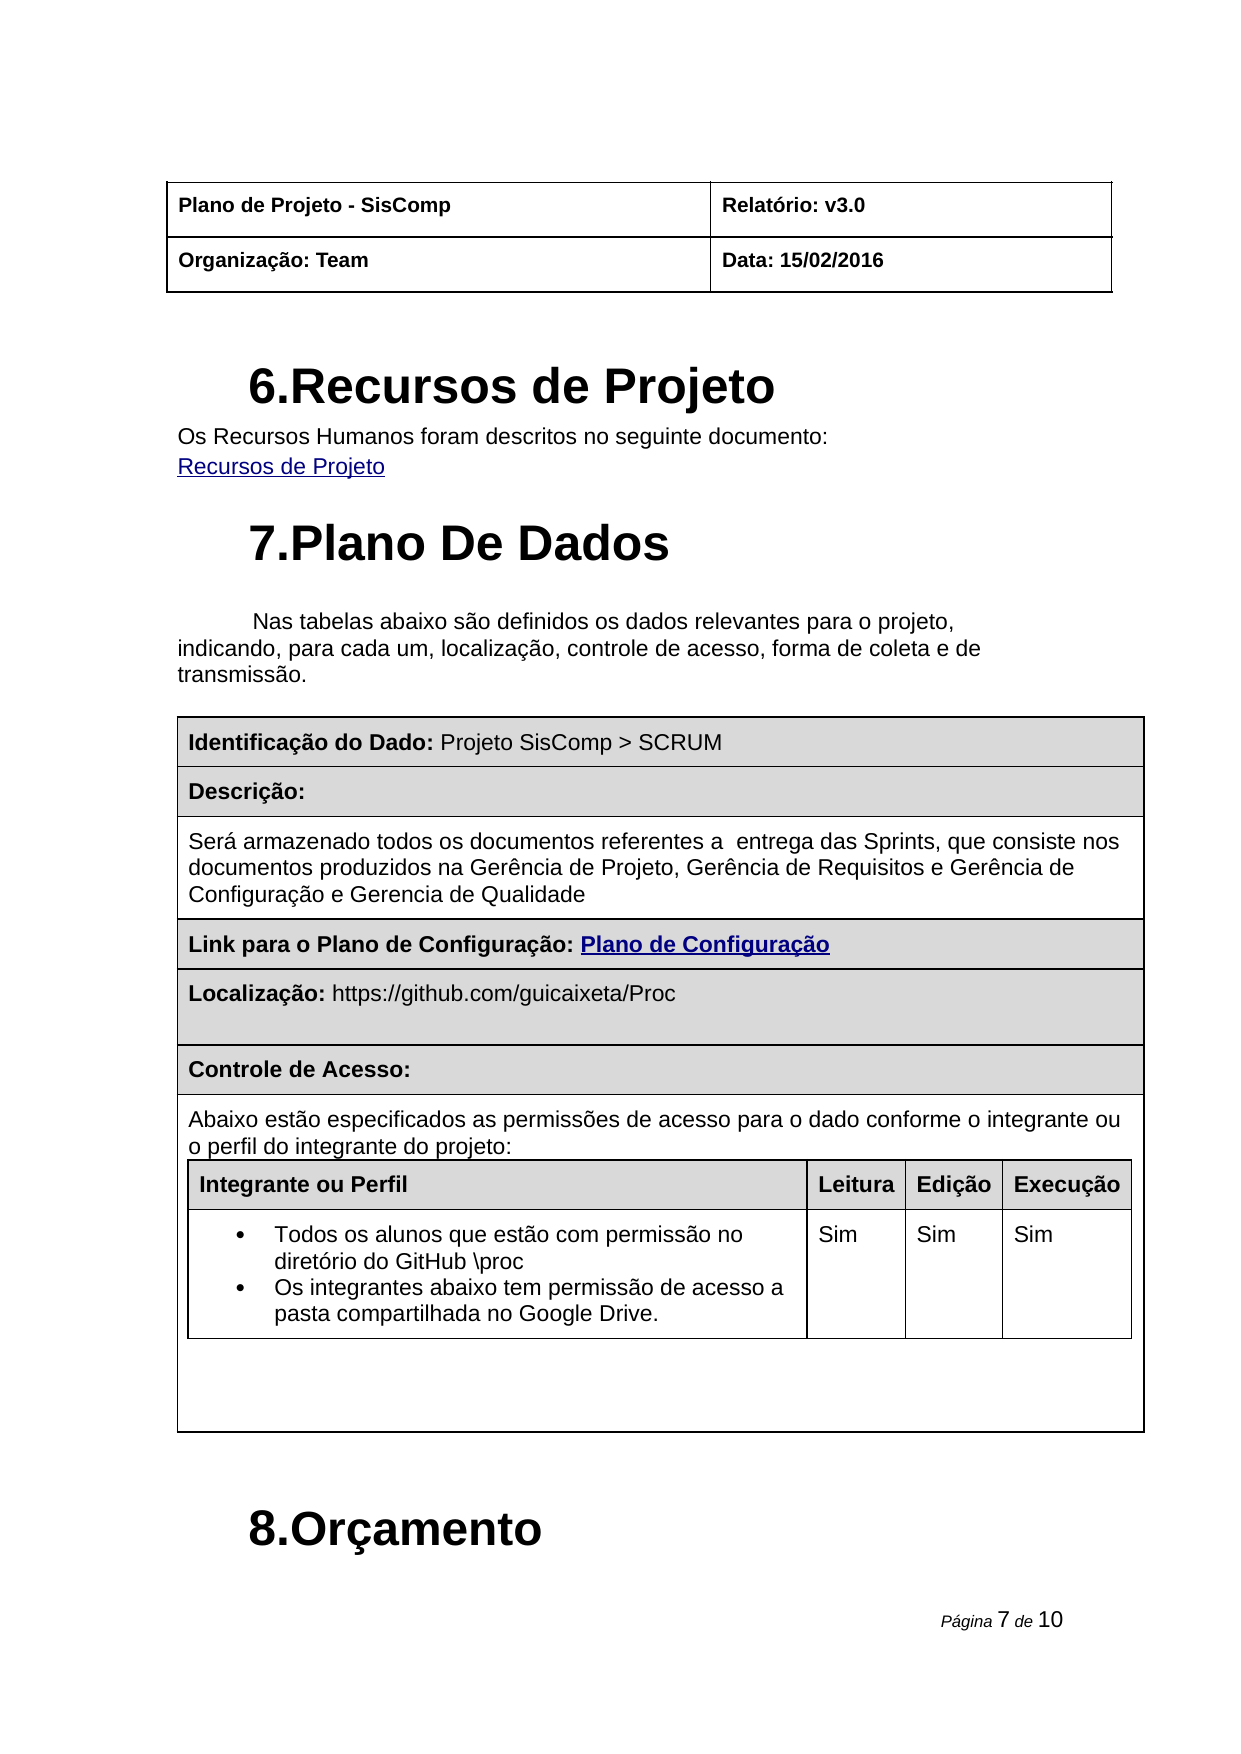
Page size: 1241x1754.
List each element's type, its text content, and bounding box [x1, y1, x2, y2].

table_cell Sim [1003, 1210, 1131, 1338]
text Nas tabelas abaixo são definidos os dados relevantes para o projeto, indicando, para cada um, localização, controle de acesso, forma de coleta e de transmissão. [177, 608, 1063, 687]
table_header Identificação do Dado: Projeto SisComp > SCRUM [178, 718, 1143, 766]
table_header Edição [906, 1161, 1002, 1209]
table_cell Link para o Plano de Configuração: Plano de Configuração [178, 920, 1143, 968]
table_header Leitura [808, 1161, 905, 1209]
table_header Integrante ou Perfil [189, 1161, 806, 1209]
table_cell Sim [808, 1210, 905, 1338]
table_cell Controle de Acesso: [178, 1046, 1143, 1094]
table_cell Sim [906, 1210, 1002, 1338]
table_cell Será armazenado todos os documentos referentes a entrega das Sprints, que consiste nos documentos produzidos na Gerência de Projeto, Gerência de Requisitos e Gerência de Configuração e Gerencia de Qualidade [178, 817, 1143, 918]
table_cell Descrição: [178, 767, 1143, 816]
subtitle Plano De Dados [215, 513, 1063, 571]
subtitle Recursos de Projeto [215, 357, 1063, 414]
table_header Execução [1003, 1161, 1131, 1209]
table_cell Localização: https://github.com/guicaixeta/Proc [178, 970, 1143, 1044]
subtitle Orçamento [215, 1499, 1063, 1556]
text Recursos de Projeto [177, 453, 1063, 479]
text Os Recursos Humanos foram descritos no seguinte documento: [177, 423, 1063, 449]
table_cell Abaixo estão especificados as permissões de acesso para o dado conforme o integrante ou o perfil do integrante do projeto: [178, 1095, 1143, 1431]
table_cell Todos os alunos que estão com permissão no diretório do GitHub \proc Os integrantes abaixo tem permissão de acesso a pasta compartilhada no Google Drive. [189, 1210, 806, 1338]
